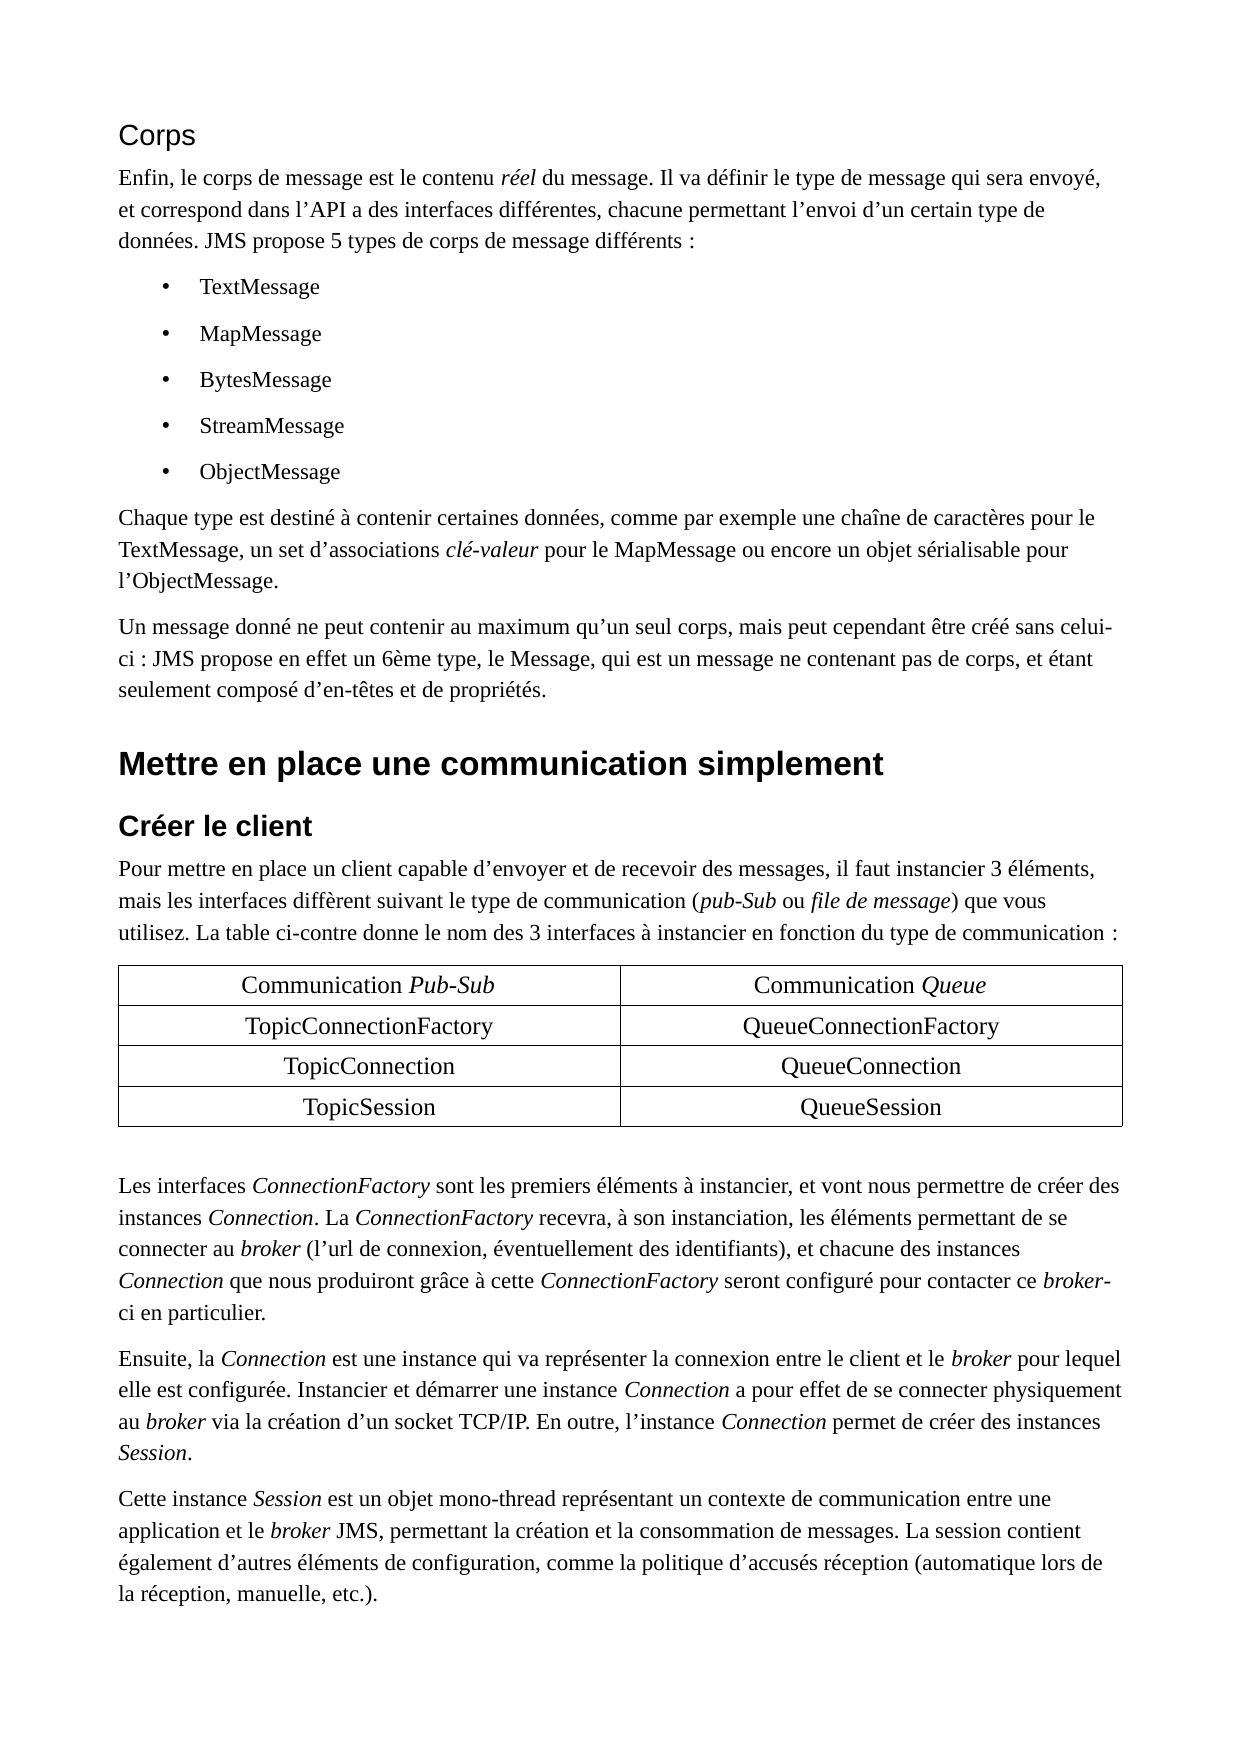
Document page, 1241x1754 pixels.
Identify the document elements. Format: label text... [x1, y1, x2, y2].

table_cell QueueConnectionFactory [621, 1006, 1122, 1045]
text Enfin, le corps de message est le contenu réel du message. Il va définir le type de message qui sera envoyé, et correspond dans l’API a des interfaces différentes, chacune permettant l’envoi d’un certain type de données. JMS propose 5 types de corps de message différents : [118, 164, 1122, 254]
list StreamMessage [162, 412, 1122, 438]
list ObjectMessage [162, 458, 1122, 484]
table_cell TopicConnection [119, 1046, 620, 1086]
list MapMessage [162, 319, 1122, 346]
table_header Communication Pub-Sub [119, 966, 620, 1005]
table_cell TopicSession [119, 1087, 620, 1126]
subtitle Corps [118, 118, 1122, 152]
subtitle Mettre en place une communication simplement [118, 743, 1122, 782]
list BytesMessage [162, 366, 1122, 392]
subtitle Créer le client [118, 809, 1122, 843]
text Ensuite, la Connection est une instance qui va représenter la connexion entre le client et le broker pour lequel elle est configurée. Instancier et démarrer une instance Connection a pour effet de se connecter physiquement au broker via la création d’un socket TCP/IP. En outre, l’instance Connection permet de créer des instances Session. [118, 1345, 1122, 1466]
table_cell TopicConnectionFactory [119, 1006, 620, 1045]
text Les interfaces ConnectionFactory sont les premiers éléments à instancier, et vont nous permettre de créer des instances Connection. La ConnectionFactory recevra, à son instanciation, les éléments permettant de se connecter au broker (l’url de connexion, éventuellement des identifiants), et chacune des instances Connection que nous produiront grâce à cette ConnectionFactory seront configuré pour contacter ce broker-ci en particulier. [118, 1172, 1122, 1325]
table_cell QueueSession [621, 1087, 1122, 1126]
text Pour mettre en place un client capable d’envoyer et de recevoir des messages, il faut instancier 3 éléments, mais les interfaces diffèrent suivant le type de communication (pub-Sub ou file de message) que vous utilisez. La table ci-contre donne le nom des 3 interfaces à instancier en fonction du type de communication : [118, 856, 1122, 945]
text Chaque type est destiné à contenir certaines données, comme par exemple une chaîne de caractères pour le TextMessage, un set d’associations clé-valeur pour le MapMessage ou encore un objet sérialisable pour l’ObjectMessage. [118, 504, 1122, 594]
table_header Communication Queue [621, 966, 1122, 1005]
table_cell QueueConnection [621, 1046, 1122, 1086]
text Un message donné ne peut contenir au maximum qu’un seul corps, mais peut cependant être créé sans celui-ci : JMS propose en effet un 6ème type, le Message, qui est un message ne contenant pas de corps, et étant seulement composé d’en-têtes et de propriétés. [118, 613, 1122, 703]
list TextMessage [162, 273, 1122, 300]
text Cette instance Session est un objet mono-thread représentant un contexte de communication entre une application et le broker JMS, permettant la création et la consommation de messages. La session contient également d’autres éléments de configuration, comme la politique d’accusés réception (automatique lors de la réception, manuelle, etc.). [118, 1486, 1122, 1607]
